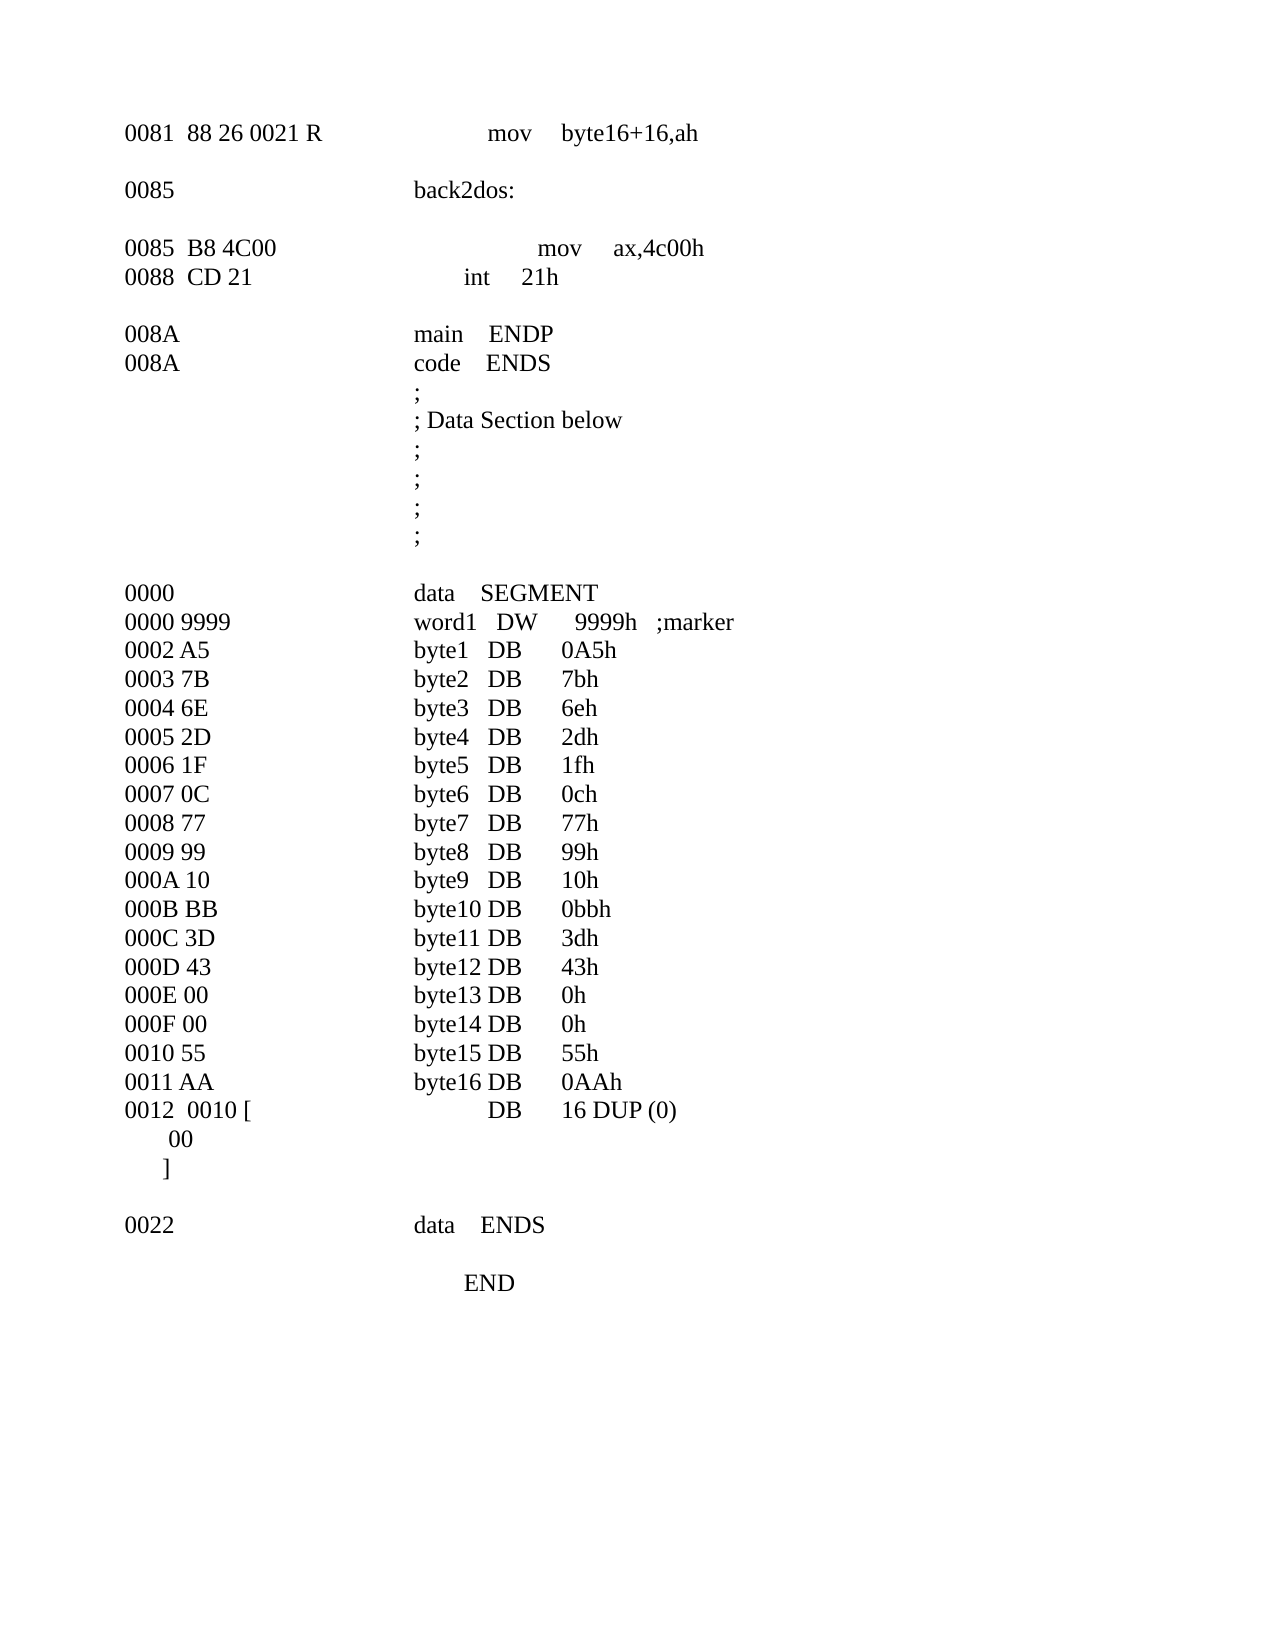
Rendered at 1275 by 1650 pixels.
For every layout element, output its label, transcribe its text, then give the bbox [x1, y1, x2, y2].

text 0088 CD 21 int 21h [118, 262, 1157, 291]
text 00 [118, 1124, 1157, 1153]
text 0000 9999 word1 DW 9999h ;marker [118, 607, 1157, 636]
text 0003 7B byte2 DB 7bh [118, 664, 1157, 693]
text 0000 data SEGMENT [118, 578, 1157, 607]
text 000C 3D byte11 DB 3dh [118, 923, 1157, 952]
text END [118, 1268, 1157, 1297]
text 000F 00 byte14 DB 0h [118, 1009, 1157, 1038]
text ; Data Section below [118, 406, 1157, 434]
text ; [118, 463, 1157, 492]
text ; [118, 521, 1157, 549]
text 000B BB byte10 DB 0bbh [118, 894, 1157, 923]
text 0085 back2dos: [118, 176, 1157, 204]
text 0009 99 byte8 DB 99h [118, 837, 1157, 866]
text 008A main ENDP [118, 319, 1157, 348]
text 0008 77 byte7 DB 77h [118, 808, 1157, 837]
text 000A 10 byte9 DB 10h [118, 866, 1157, 894]
text 000D 43 byte12 DB 43h [118, 952, 1157, 981]
text 0085 B8 4C00 mov ax,4c00h [118, 233, 1157, 262]
text 008A code ENDS [118, 348, 1157, 377]
text 0081 88 26 0021 R mov byte16+16,ah [118, 118, 1157, 147]
text 0002 A5 byte1 DB 0A5h [118, 636, 1157, 664]
text ; [118, 434, 1157, 463]
text ; [118, 377, 1157, 406]
text 000E 00 byte13 DB 0h [118, 981, 1157, 1009]
text 0011 AA byte16 DB 0AAh [118, 1067, 1157, 1096]
text 0004 6E byte3 DB 6eh [118, 693, 1157, 722]
text 0022 data ENDS [118, 1211, 1157, 1239]
text ; [118, 492, 1157, 521]
text 0006 1F byte5 DB 1fh [118, 751, 1157, 779]
text 0010 55 byte15 DB 55h [118, 1038, 1157, 1067]
text 0007 0C byte6 DB 0ch [118, 779, 1157, 808]
text 0012 0010 [ DB 16 DUP (0) [118, 1096, 1157, 1124]
text ] [118, 1153, 1157, 1182]
text 0005 2D byte4 DB 2dh [118, 722, 1157, 751]
